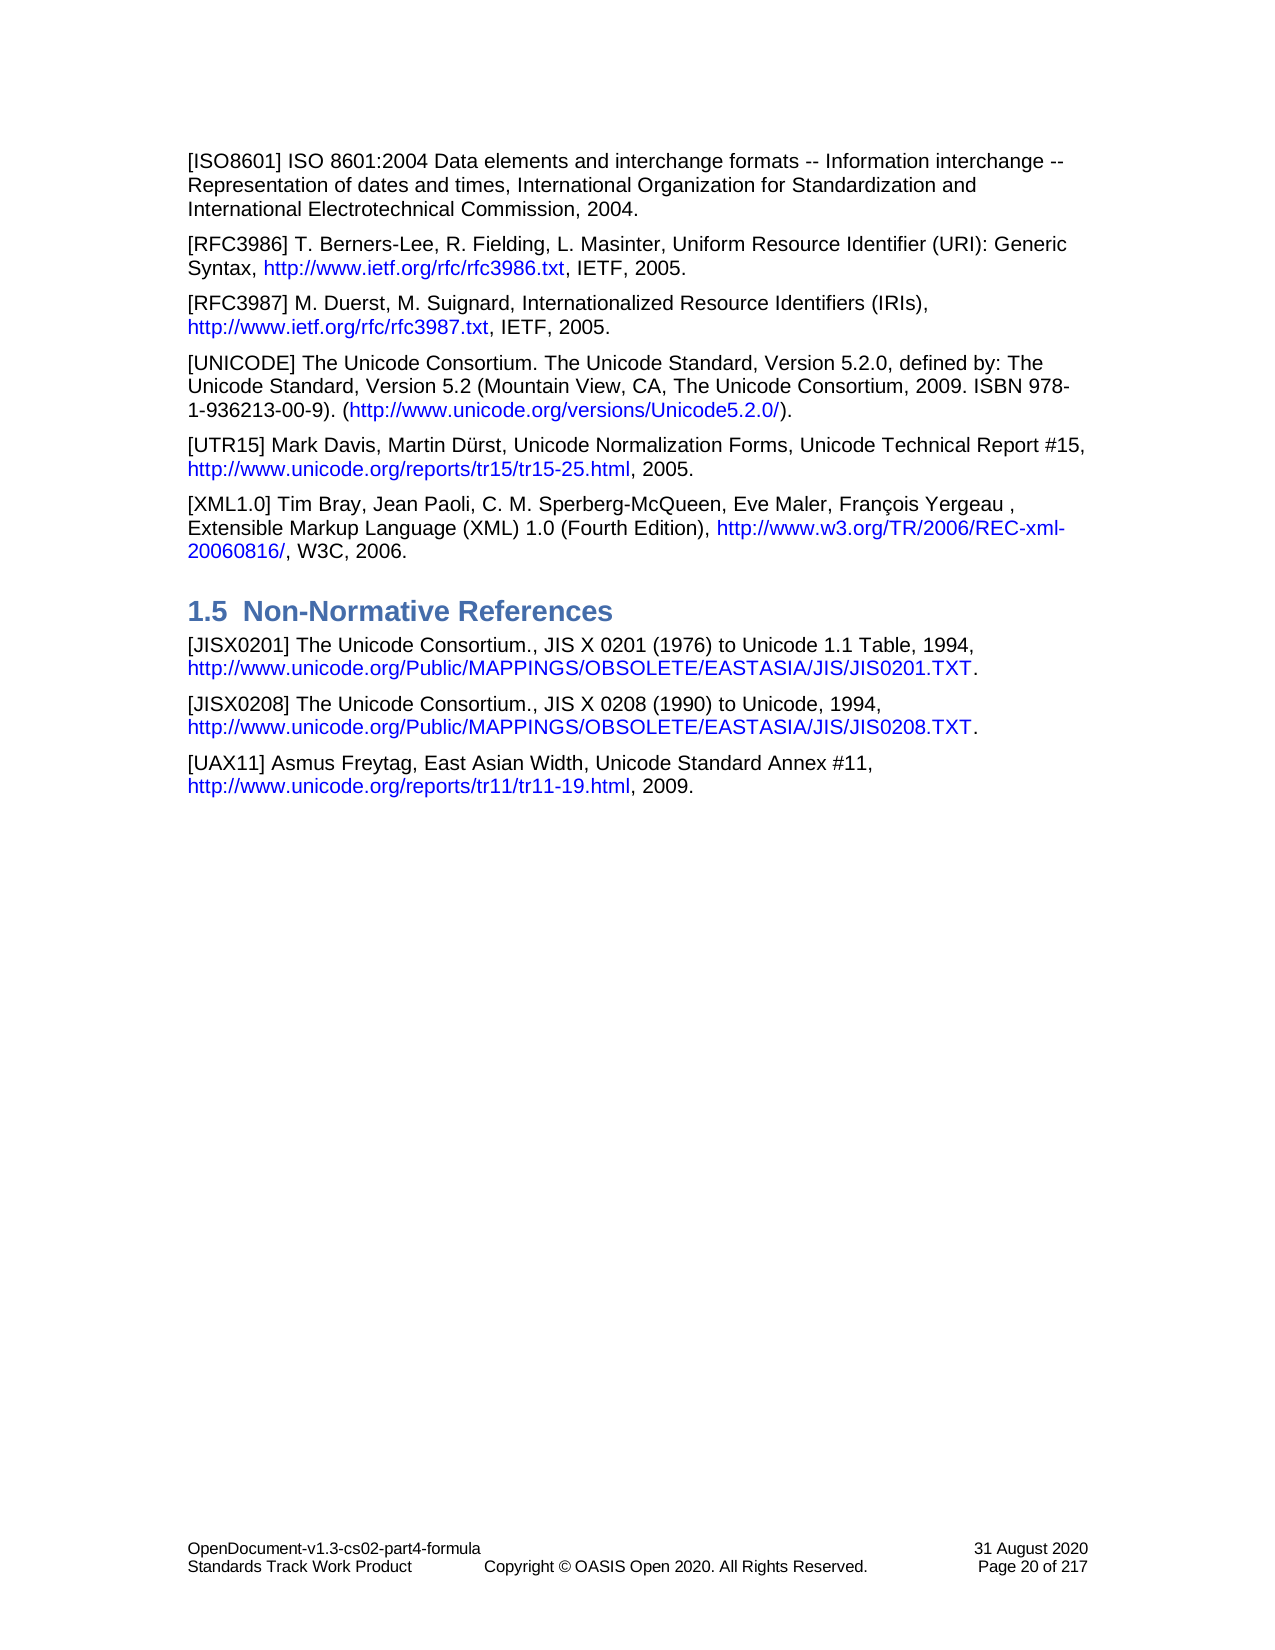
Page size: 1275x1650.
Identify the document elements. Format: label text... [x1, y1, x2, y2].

subtitle Non-Normative References [187, 594, 1088, 627]
text [XML1.0] Tim Bray, Jean Paoli, C. M. Sperberg-McQueen, Eve Maler, François Yergeau , Extensible Markup Language (XML) 1.0 (Fourth Edition), http://www.w3.org/TR/2006/REC-xml-20060816/, W3C, 2006. [187, 493, 1088, 563]
text [RFC3986] T. Berners-Lee, R. Fielding, L. Masinter, Uniform Resource Identifier (URI): Generic Syntax, http://www.ietf.org/rfc/rfc3986.txt, IETF, 2005. [187, 233, 1088, 280]
text [JISX0201] The Unicode Consortium., JIS X 0201 (1976) to Unicode 1.1 Table, 1994, http://www.unicode.org/Public/MAPPINGS/OBSOLETE/EASTASIA/JIS/JIS0201.TXT. [187, 633, 1088, 680]
text [ISO8601] ISO 8601:2004 Data elements and interchange formats -- Information interchange -- Representation of dates and times, International Organization for Standardization and International Electrotechnical Commission, 2004. [187, 150, 1088, 221]
text [JISX0208] The Unicode Consortium., JIS X 0208 (1990) to Unicode, 1994, http://www.unicode.org/Public/MAPPINGS/OBSOLETE/EASTASIA/JIS/JIS0208.TXT. [187, 692, 1088, 739]
text [RFC3987] M. Duerst, M. Suignard, Internationalized Resource Identifiers (IRIs), http://www.ietf.org/rfc/rfc3987.txt, IETF, 2005. [187, 292, 1088, 339]
text [UTR15] Mark Davis, Martin Dürst, Unicode Normalization Forms, Unicode Technical Report #15, http://www.unicode.org/reports/tr15/tr15-25.html, 2005. [187, 434, 1088, 481]
text [UAX11] Asmus Freytag, East Asian Width, Unicode Standard Annex #11, http://www.unicode.org/reports/tr11/tr11-19.html, 2009. [187, 751, 1088, 798]
text [UNICODE] The Unicode Consortium. The Unicode Standard, Version 5.2.0, defined by: The Unicode Standard, Version 5.2 (Mountain View, CA, The Unicode Consortium, 2009. ISBN 978-1-936213-00-9). (http://www.unicode.org/versions/Unicode5.2.0/). [187, 351, 1088, 422]
